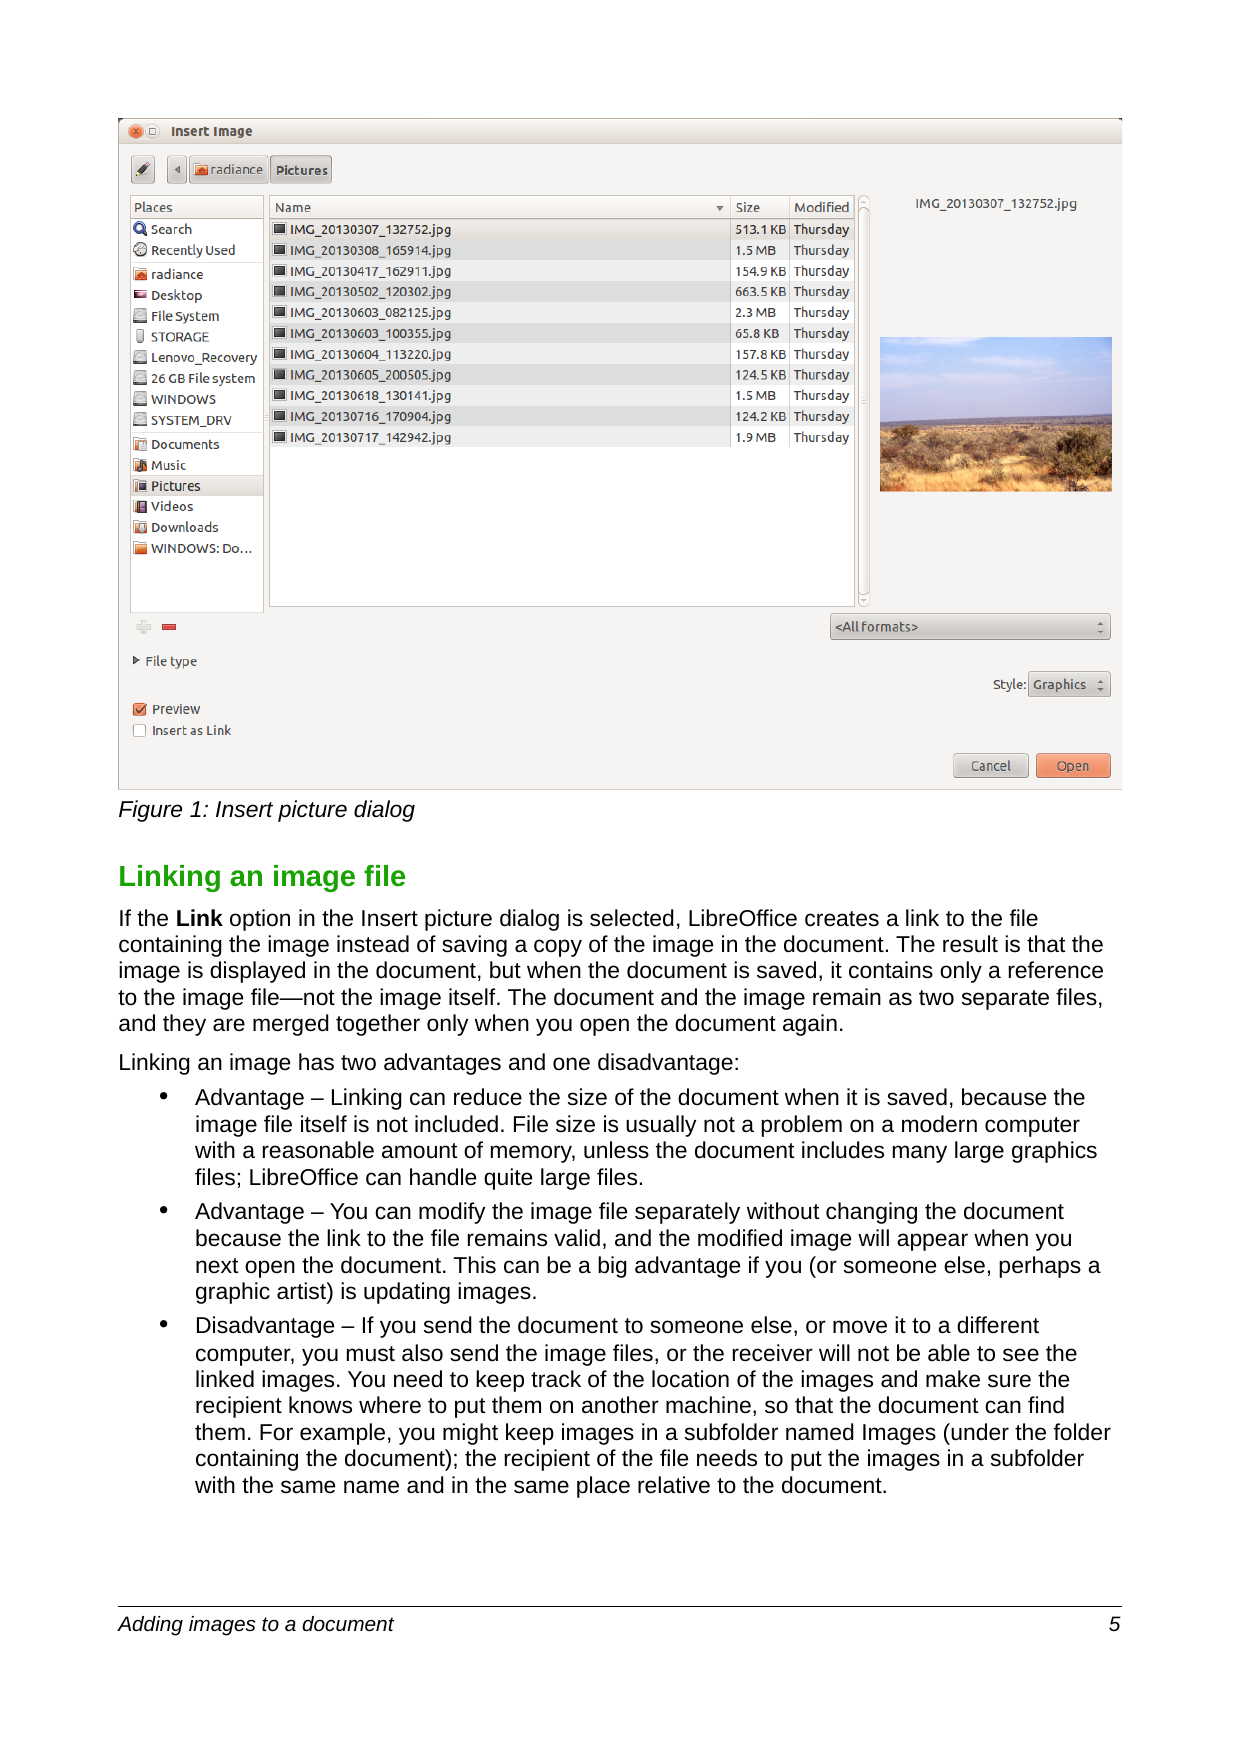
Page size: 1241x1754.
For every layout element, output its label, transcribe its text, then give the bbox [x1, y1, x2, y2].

list Disadvantage – If you send the document to someone else, or move it to a different computer, you must also send the image files, or the receiver will not be able to see the linked images. You need to keep track of the location of the images and make sure the recipient knows where to put them on another machine, so that the document can find them. For example, you might keep images in a subfolder named Images (under the folder containing the document); the recipient of the file needs to put the images in a subfolder with the same name and in the same place relative to the document. [156, 1311, 1122, 1498]
list Linking an image has two advantages and one disadvantage: [118, 1049, 1122, 1075]
list Advantage – You can modify the image file separately without changing the document because the link to the file remains valid, and the modified image will appear when you next open the document. This can be a big advantage if you (or someone else, perhaps a graphic artist) is updating images. [156, 1196, 1122, 1304]
text Figure 1: Insert picture dialog [118, 796, 1122, 823]
list Advantage – Linking can reduce the size of the document when it is saved, because the image file itself is not included. File size is usually not a problem on a modern computer with a reasonable amount of memory, unless the document includes many large graphics files; LibreOffice can handle quite large files. [156, 1082, 1122, 1190]
subtitle Linking an image file [118, 859, 1122, 892]
picture [118, 118, 1123, 790]
text If the Link option in the Insert picture dialog is selected, LibreOffice creates a link to the file containing the image instead of saving a copy of the image in the document. The result is that the image is displayed in the document, but when the document is saved, it contains only a reference to the image file—not the image itself. The document and the image remain as two separate files, and they are merged together only when you open the document again. [118, 904, 1122, 1036]
